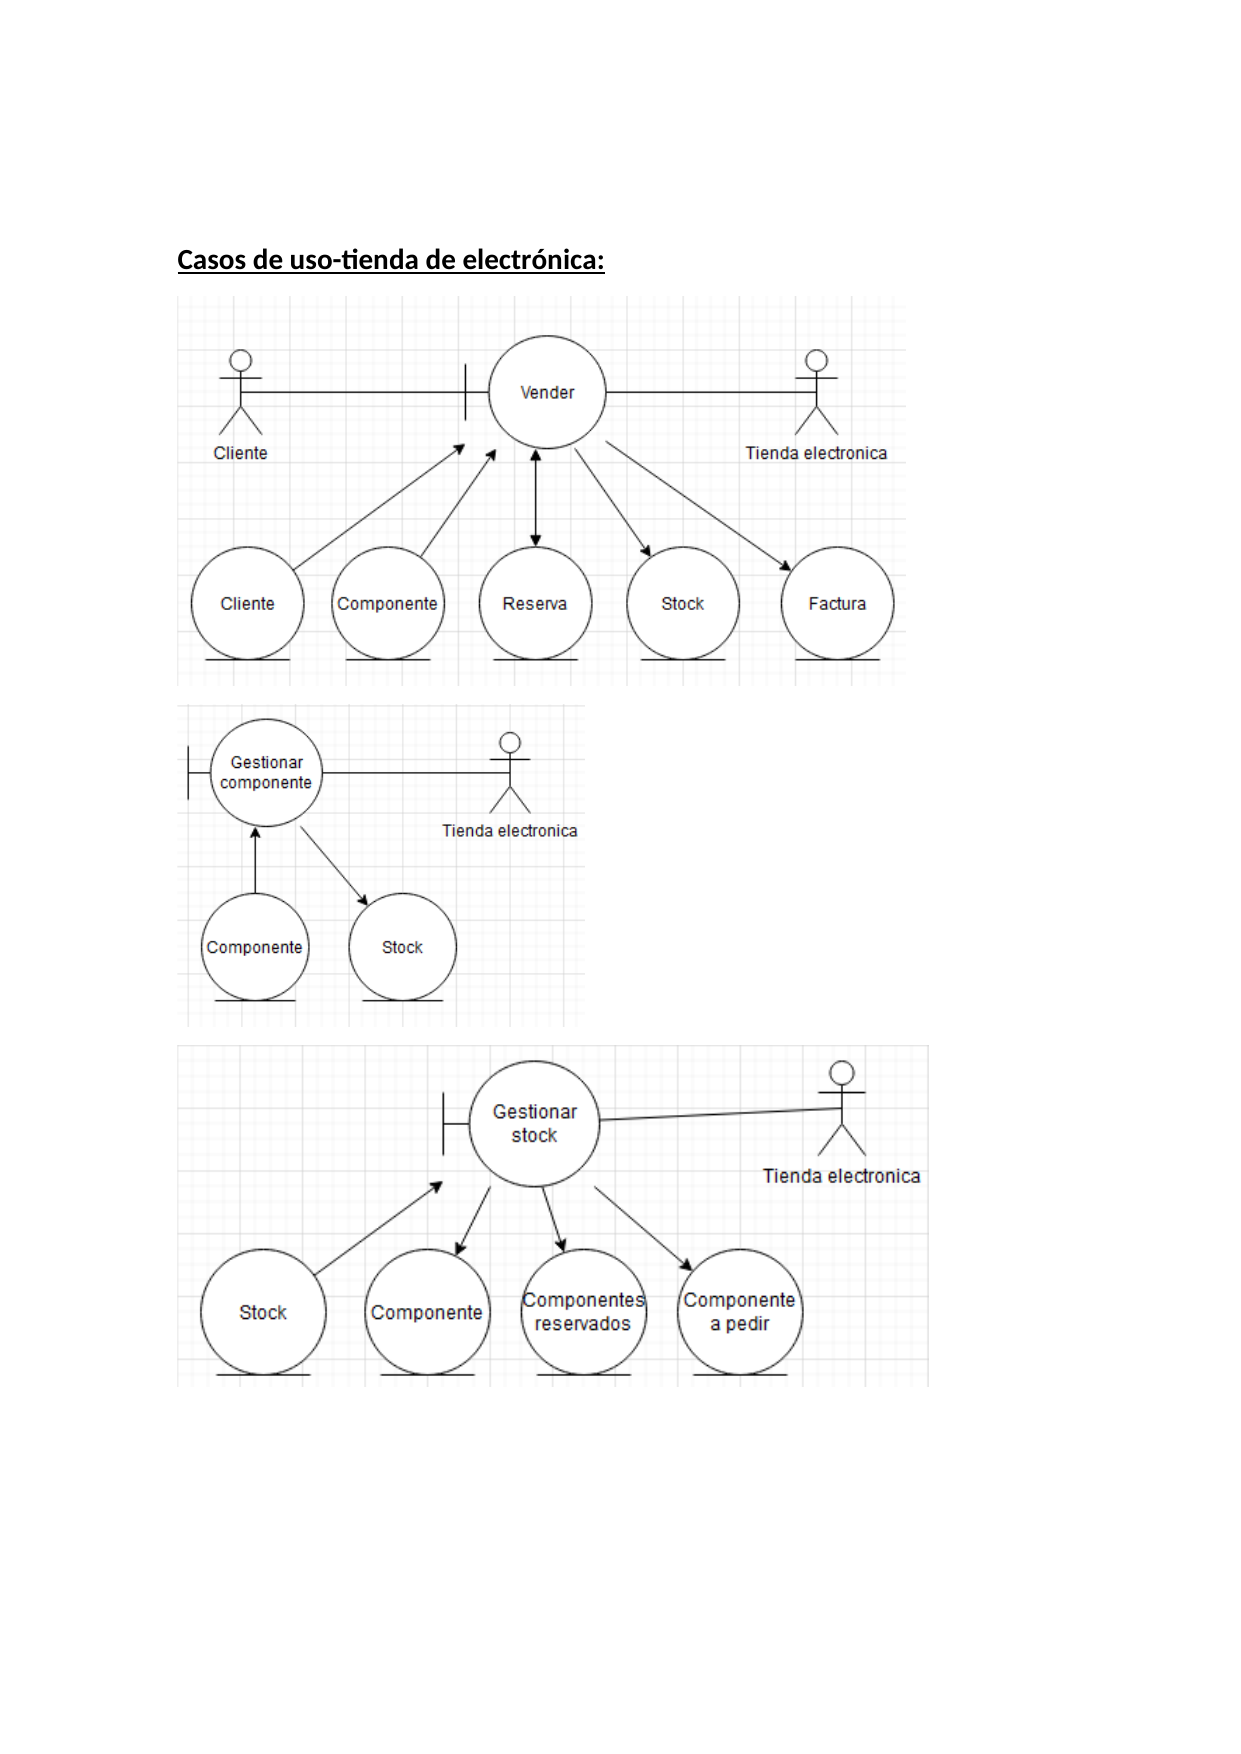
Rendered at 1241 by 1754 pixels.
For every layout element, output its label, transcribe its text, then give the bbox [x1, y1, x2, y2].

text Casos de uso-tienda de electrónica: [177, 241, 1063, 277]
picture [177, 704, 585, 1027]
picture [177, 296, 906, 686]
picture [177, 1045, 929, 1387]
